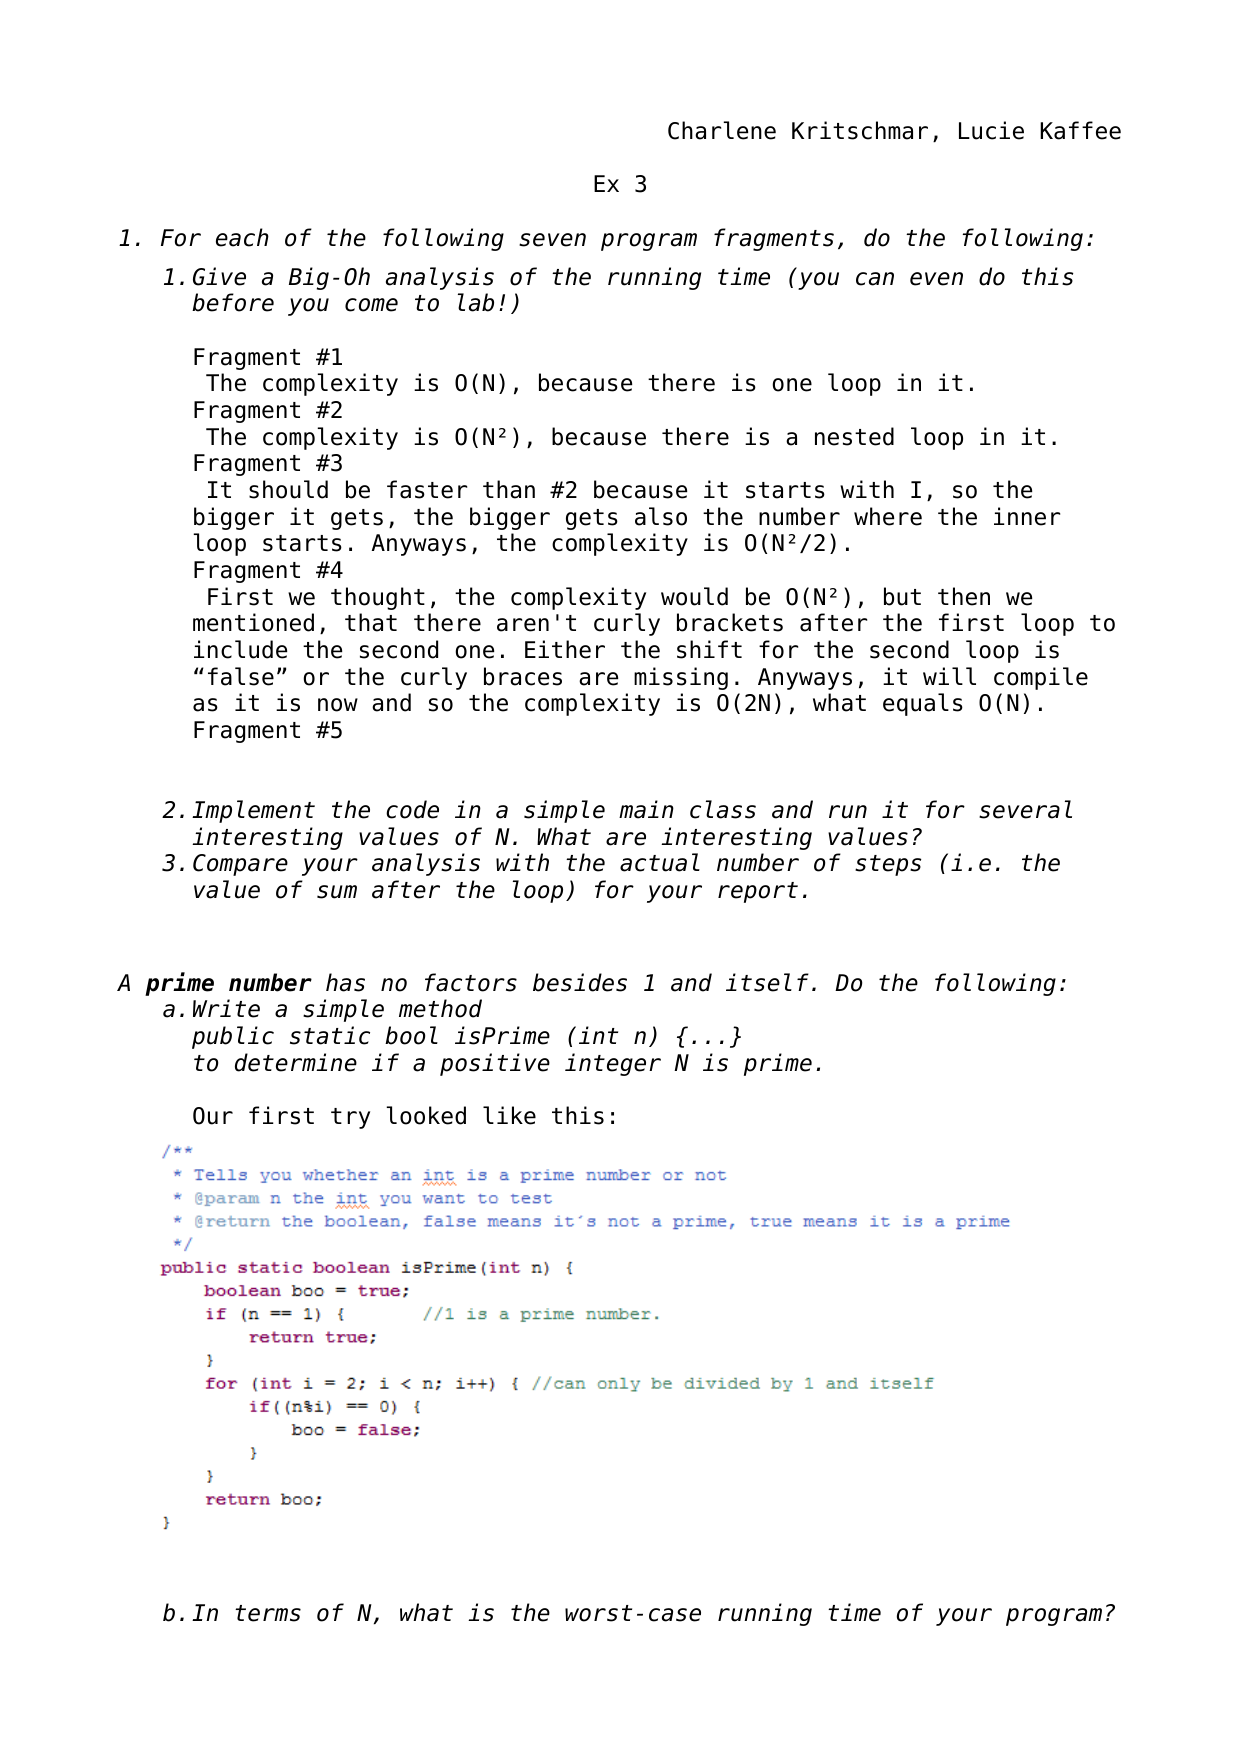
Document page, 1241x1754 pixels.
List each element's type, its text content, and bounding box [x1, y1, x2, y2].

list Implement the code in a simple main class and run it for several interesting values of N. What are interesting values? [162, 797, 1122, 851]
text A prime number has no factors besides 1 and itself. Do the following: [118, 916, 1122, 996]
list Give a Big-Oh analysis of the running time (you can even do this before you come to lab!) Fragment #1 The complexity is O(N), because there is one loop in it. Fragment #2 The complexity is O(N²), because there is a nested loop in it. Fragment #3 It should be faster than #2 because it starts with I, so the bigger it gets, the bigger gets also the number where the inner loop starts. Anyways, the complexity is O(N²/2). Fragment #4 First we thought, the complexity would be O(N²), but then we mentioned, that there aren't curly brackets after the first loop to include the second one. Either the shift for the second loop is “false” or the curly braces are missing. Anyways, it will compile as it is now and so the complexity is O(2N), what equals O(N). Fragment #5 [162, 264, 1122, 797]
list In terms of N, what is the worst-case running time of your program? [162, 1600, 1122, 1627]
text Charlene Kritschmar, Lucie Kaffee [118, 118, 1122, 145]
list Write a simple method public static bool isPrime (int n) {...} to determine if a positive integer N is prime. Our first try looked like this: [162, 996, 1122, 1600]
list Compare your analysis with the actual number of steps (i.e. the value of sum after the loop) for your report. [162, 851, 1122, 904]
text Ex 3 [118, 171, 1122, 198]
text 1. For each of the following seven program fragments, do the following: [118, 225, 1122, 251]
picture [130, 1135, 1091, 1547]
